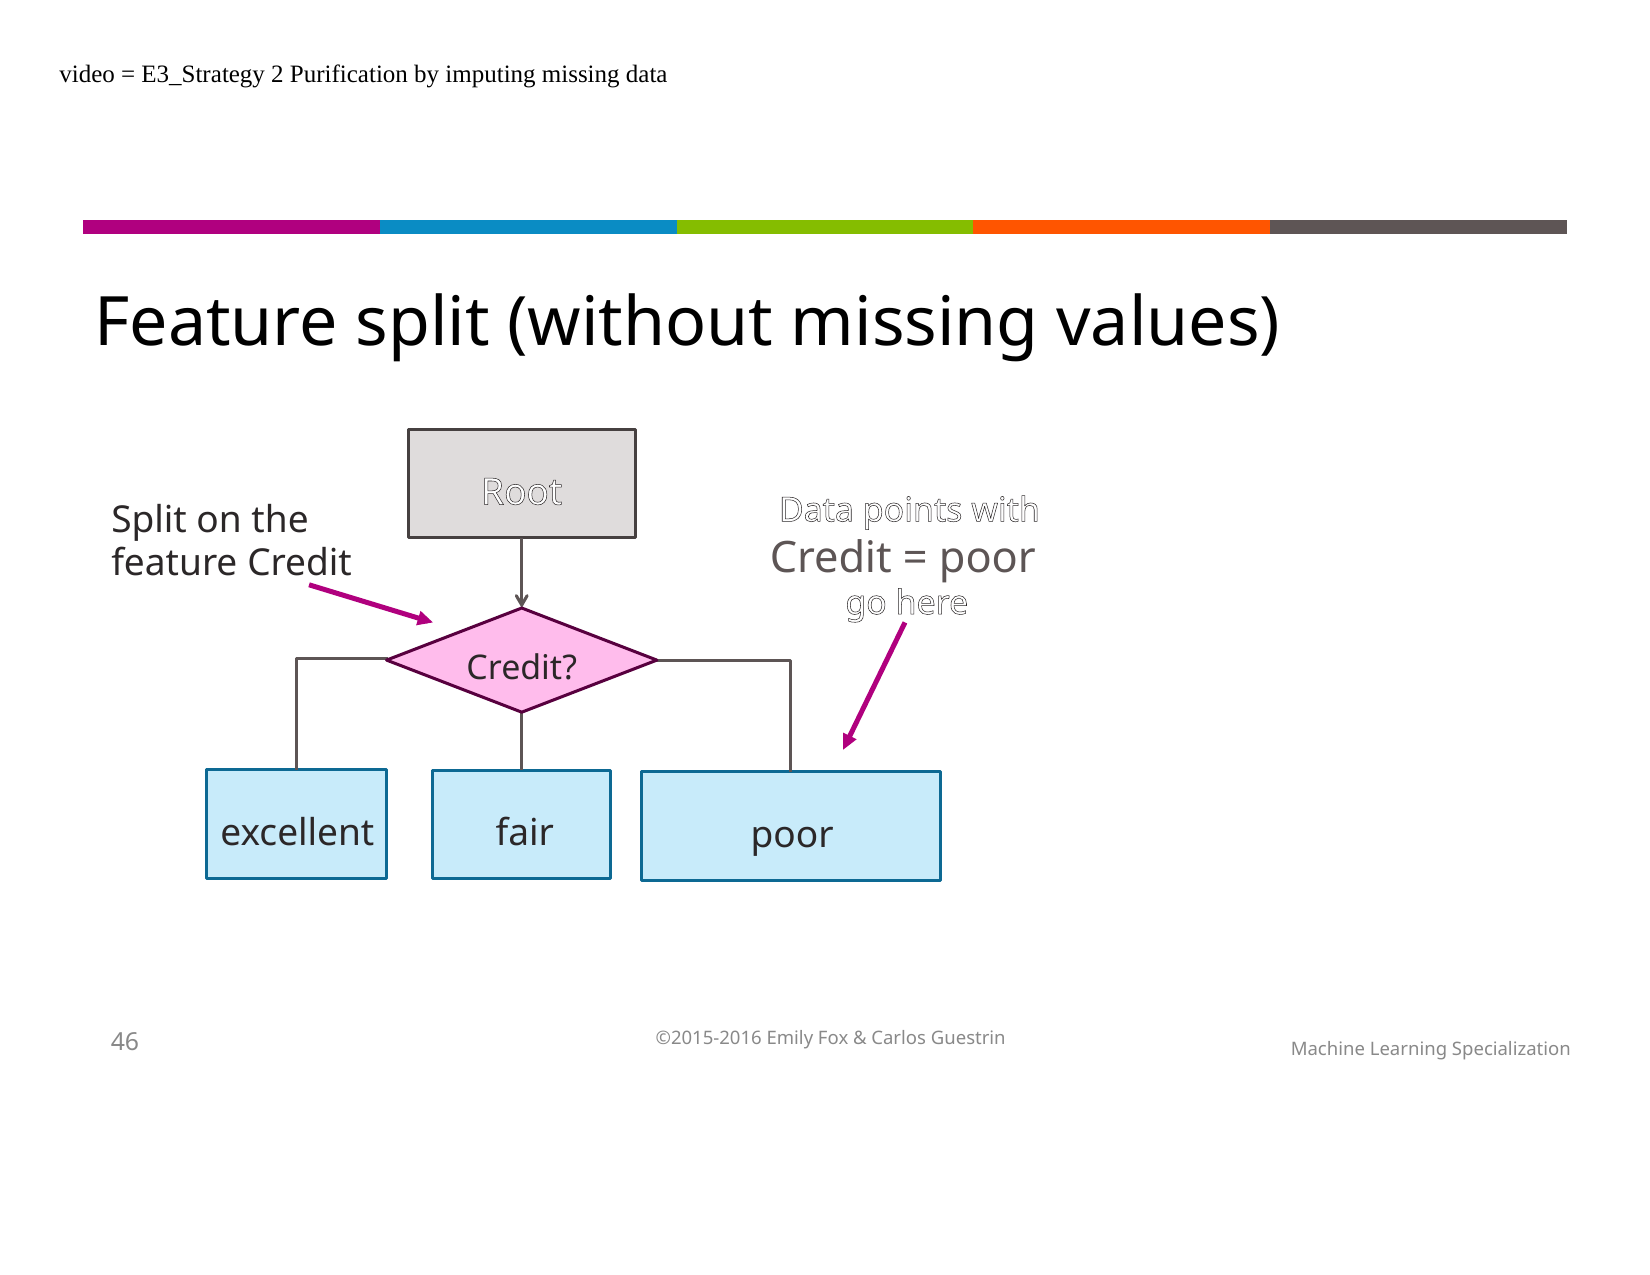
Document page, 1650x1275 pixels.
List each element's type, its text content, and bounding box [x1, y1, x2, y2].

text video = E3_Strategy 2 Purification by imputing missing data [59, 59, 1591, 88]
